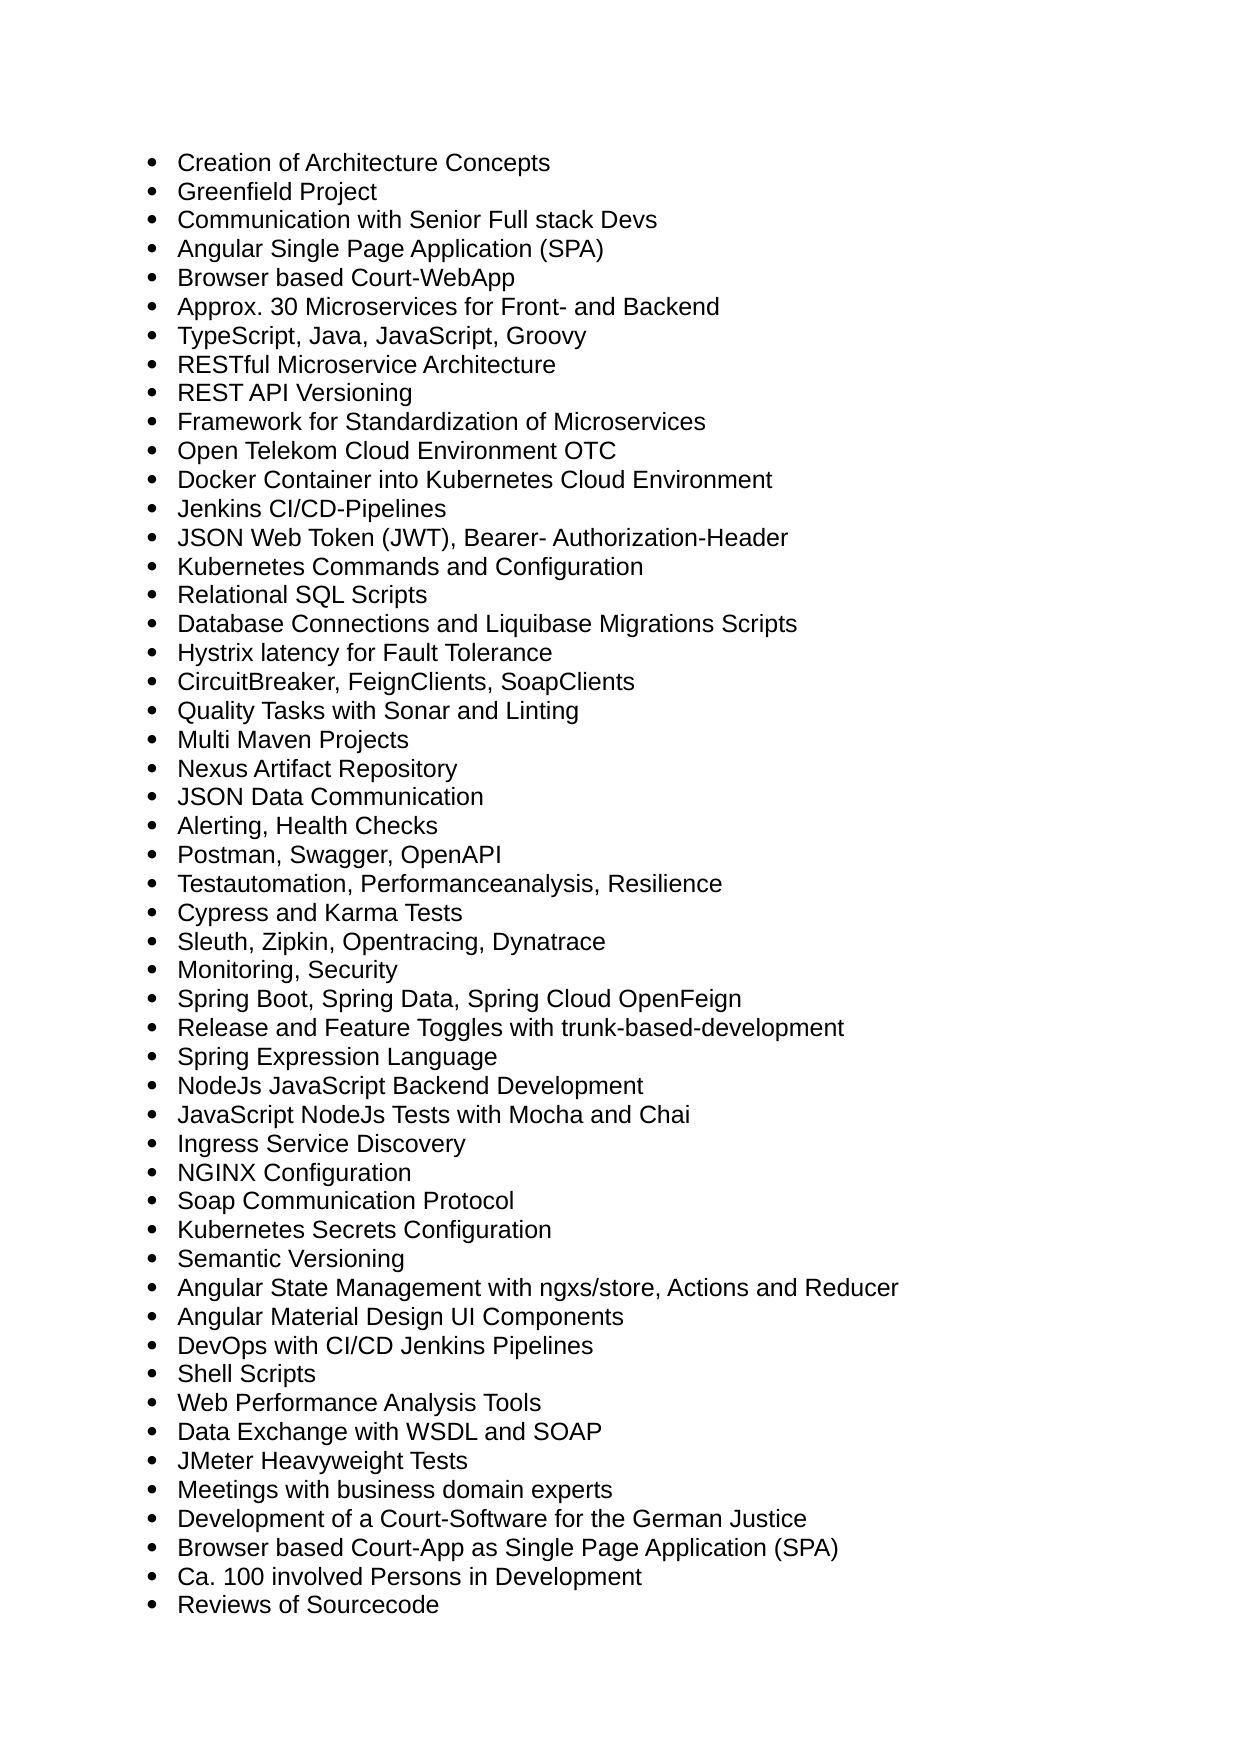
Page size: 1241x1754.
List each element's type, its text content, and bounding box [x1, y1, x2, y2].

list CircuitBreaker, FeignClients, SoapClients [148, 667, 1104, 696]
list Web Performance Analysis Tools [148, 1388, 1104, 1417]
list JavaScript NodeJs Tests with Mocha and Chai [148, 1100, 1104, 1129]
list Cypress and Karma Tests [148, 898, 1104, 927]
list Spring Expression Language [148, 1042, 1104, 1071]
list Monitoring, Security [148, 956, 1104, 984]
list Jenkins CI/CD-Pipelines [148, 494, 1104, 523]
list Reviews of Sourcecode [148, 1590, 1104, 1619]
list Shell Scripts [148, 1359, 1104, 1388]
list Open Telekom Cloud Environment OTC [148, 436, 1104, 465]
list Multi Maven Projects [148, 725, 1104, 753]
list Alerting, Health Checks [148, 811, 1104, 840]
list Kubernetes Secrets Configuration [148, 1215, 1104, 1244]
list Sleuth, Zipkin, Opentracing, Dynatrace [148, 927, 1104, 956]
list Angular Material Design UI Components [148, 1302, 1104, 1331]
list Database Connections and Liquibase Migrations Scripts [148, 609, 1104, 638]
list Release and Feature Toggles with trunk-based-development [148, 1013, 1104, 1042]
list NodeJs JavaScript Backend Development [148, 1071, 1104, 1100]
list Data Exchange with WSDL and SOAP [148, 1417, 1104, 1446]
list JMeter Heavyweight Tests [148, 1446, 1104, 1475]
list Development of a Court-Software for the German Justice [148, 1504, 1104, 1533]
list REST API Versioning [148, 378, 1104, 407]
list Soap Communication Protocol [148, 1186, 1104, 1215]
list Semantic Versioning [148, 1244, 1104, 1273]
list Ingress Service Discovery [148, 1129, 1104, 1157]
list NGINX Configuration [148, 1157, 1104, 1186]
list Framework for Standardization of Microservices [148, 407, 1104, 436]
list Meetings with business domain experts [148, 1475, 1104, 1504]
list Quality Tasks with Sonar and Linting [148, 696, 1104, 725]
list Testautomation, Performanceanalysis, Resilience [148, 869, 1104, 898]
list Creation of Architecture Concepts [148, 148, 1104, 176]
list DevOps with CI/CD Jenkins Pipelines [148, 1331, 1104, 1359]
list Postman, Swagger, OpenAPI [148, 840, 1104, 869]
list Kubernetes Commands and Configuration [148, 552, 1104, 580]
list Docker Container into Kubernetes Cloud Environment [148, 465, 1104, 494]
list Hystrix latency for Fault Tolerance [148, 638, 1104, 667]
list Angular State Management with ngxs/store, Actions and Reducer [148, 1273, 1104, 1302]
list Browser based Court-WebApp [148, 263, 1104, 292]
list JSON Data Communication [148, 782, 1104, 811]
list Angular Single Page Application (SPA) [148, 234, 1104, 263]
list Relational SQL Scripts [148, 580, 1104, 609]
list Greenfield Project [148, 176, 1104, 205]
list Nexus Artifact Repository [148, 753, 1104, 782]
list Spring Boot, Spring Data, Spring Cloud OpenFeign [148, 984, 1104, 1013]
list Approx. 30 Microservices for Front- and Backend [148, 292, 1104, 321]
list RESTful Microservice Architecture [148, 349, 1104, 378]
list Browser based Court-App as Single Page Application (SPA) [148, 1533, 1104, 1561]
list Ca. 100 involved Persons in Development [148, 1561, 1104, 1590]
list TypeScript, Java, JavaScript, Groovy [148, 321, 1104, 349]
list JSON Web Token (JWT), Bearer- Authorization-Header [148, 523, 1104, 552]
list Communication with Senior Full stack Devs [148, 205, 1104, 234]
